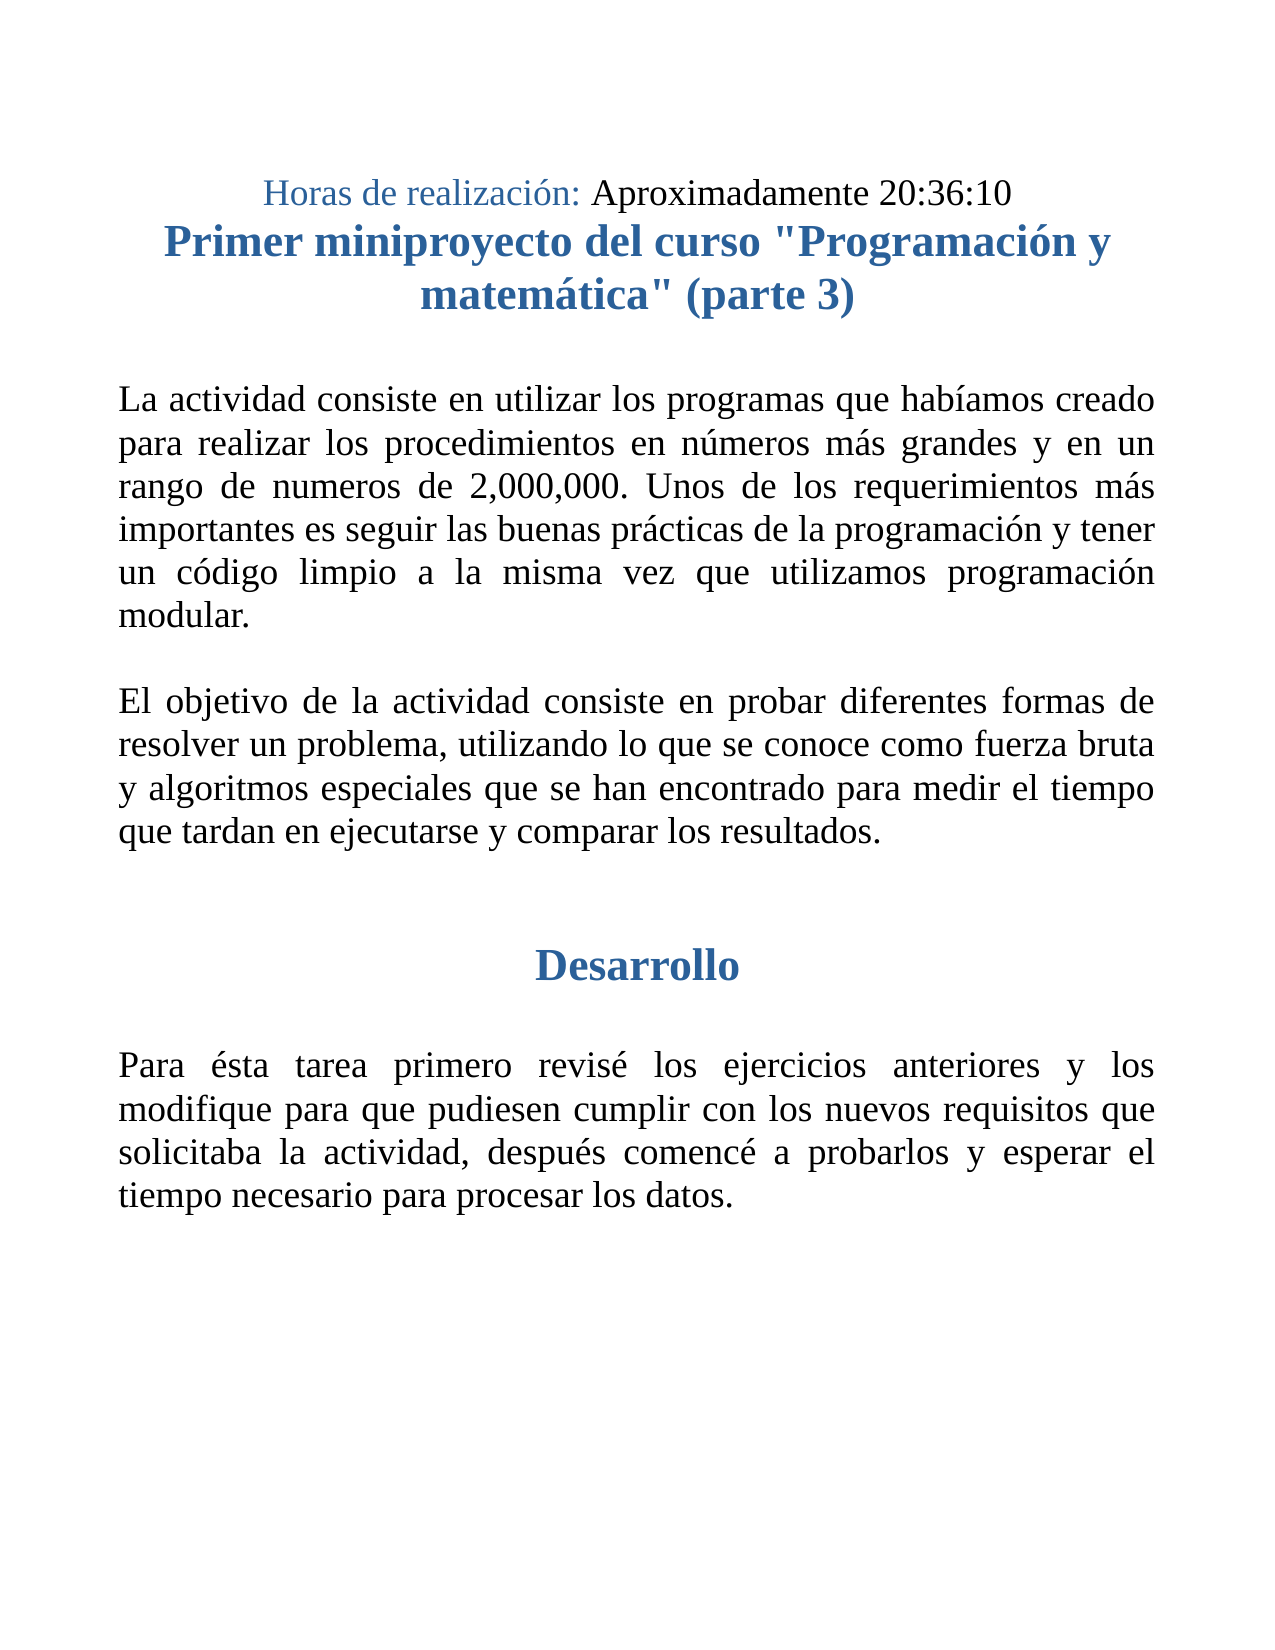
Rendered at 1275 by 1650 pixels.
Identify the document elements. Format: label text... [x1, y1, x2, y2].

text Desarrollo [118, 937, 1157, 990]
text Horas de realización: Aproximadamente 20:36:10 [118, 171, 1157, 214]
text Para ésta tarea primero revisé los ejercicios anteriores y los modifique para que pudiesen cumplir con los nuevos requisitos que solicitaba la actividad, después comencé a probarlos y esperar el tiempo necesario para procesar los datos. [118, 1043, 1157, 1215]
text El objetivo de la actividad consiste en probar diferentes formas de resolver un problema, utilizando lo que se conoce como fuerza bruta y algoritmos especiales que se han encontrado para medir el tiempo que tardan en ejecutarse y comparar los resultados. [118, 679, 1157, 851]
text Primer miniproyecto del curso "Programación y matemática" (parte 3) [118, 214, 1157, 319]
text La actividad consiste en utilizar los programas que habíamos creado para realizar los procedimientos en números más grandes y en un rango de numeros de 2,000,000. Unos de los requerimientos más importantes es seguir las buenas prácticas de la programación y tener un código limpio a la misma vez que utilizamos programación modular. [118, 377, 1157, 636]
